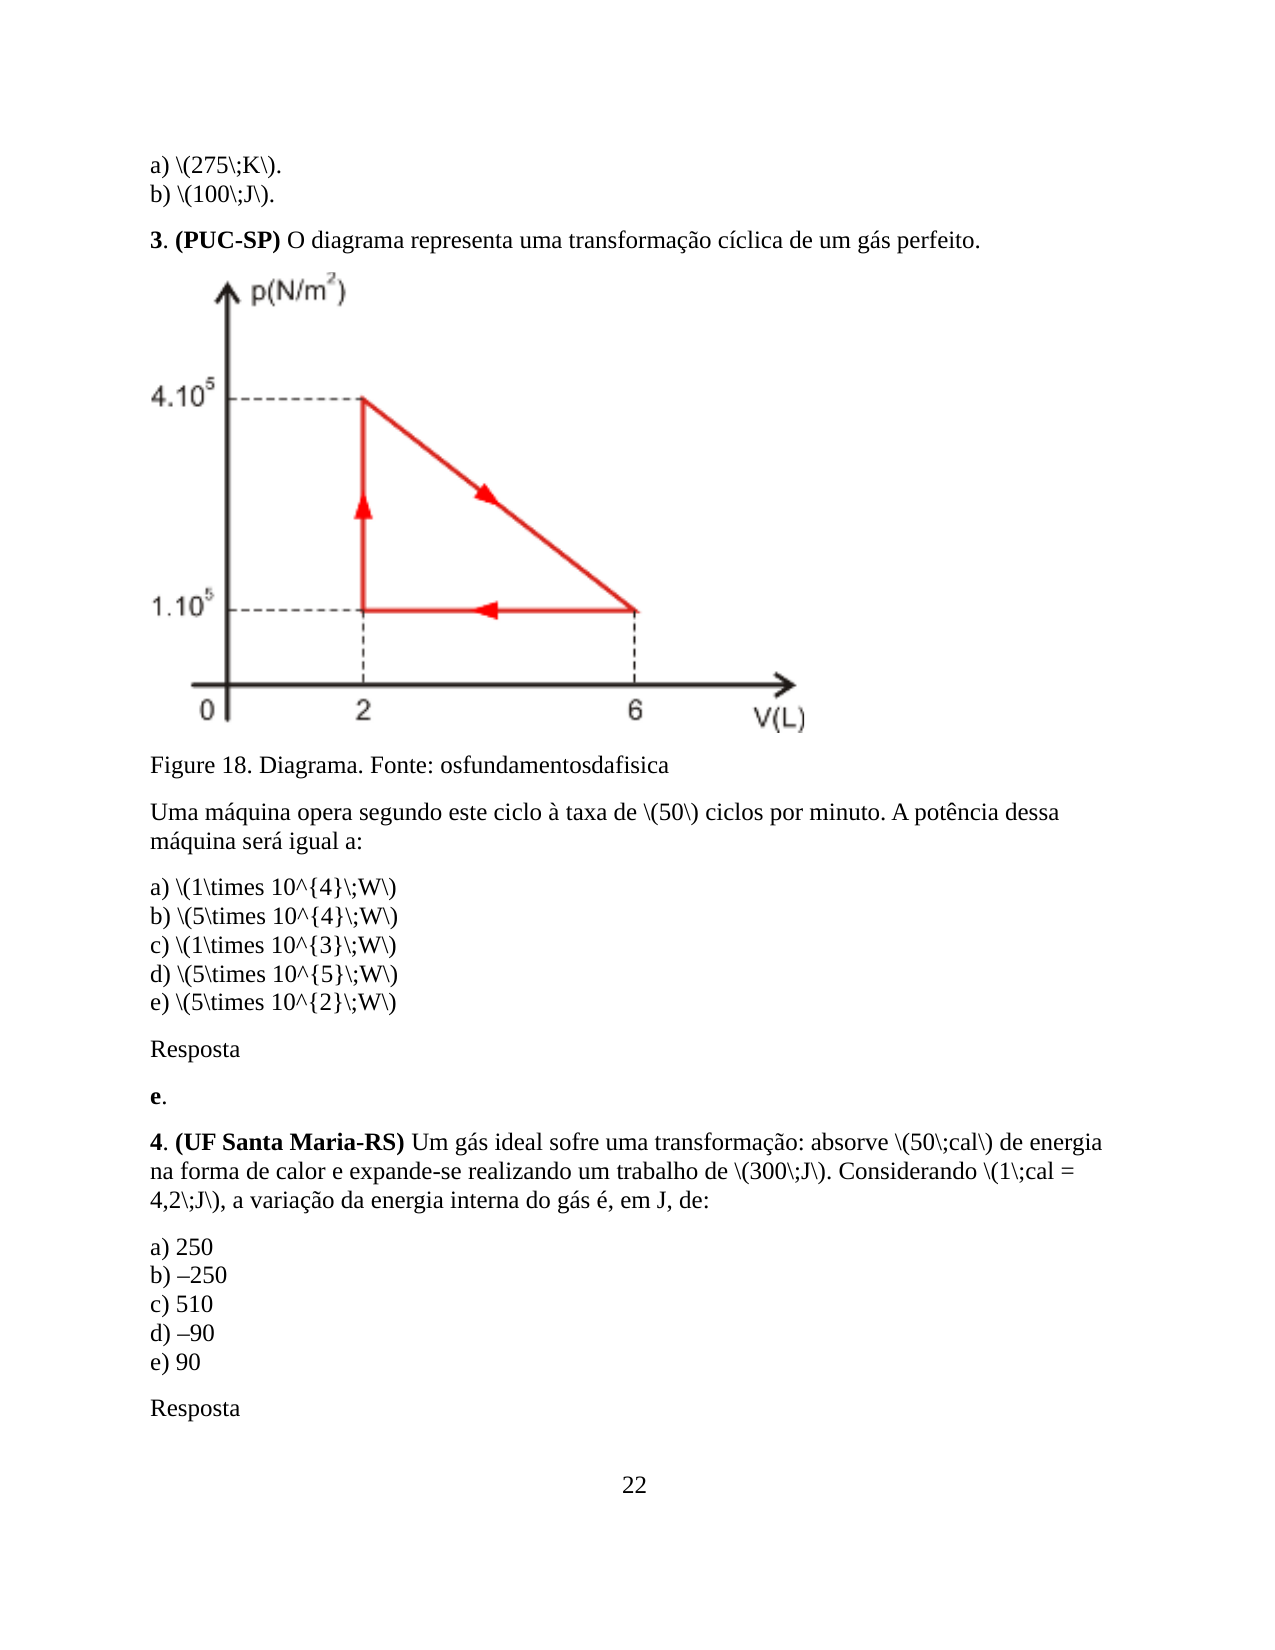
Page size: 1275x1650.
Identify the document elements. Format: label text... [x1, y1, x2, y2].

text Resposta [150, 1034, 1125, 1063]
text a) \(275\;K\). b) \(100\;J\). [150, 150, 1125, 207]
text a) 250 b) –250 c) 510 d) –90 e) 90 [150, 1232, 1125, 1375]
text Uma máquina opera segundo este ciclo à taxa de \(50\) ciclos por minuto. A potência dessa máquina será igual a: [150, 797, 1125, 854]
text 3. (PUC-SP) O diagrama representa uma transformação cíclica de um gás perfeito. [150, 225, 1125, 254]
text Figure 18. Diagrama. Fonte: osfundamentosdafisica [150, 750, 1125, 779]
text Resposta [150, 1393, 1125, 1422]
text e. [150, 1081, 1125, 1109]
text a) \(1\times 10^{4}\;W\) b) \(5\times 10^{4}\;W\) c) \(1\times 10^{3}\;W\) d) \(5\times 10^{5}\;W\) e) \(5\times 10^{2}\;W\) [150, 872, 1125, 1016]
picture [150, 272, 805, 733]
text 4. (UF Santa Maria-RS) Um gás ideal sofre uma transformação: absorve \(50\;cal\) de energia na forma de calor e expande-se realizando um trabalho de \(300\;J\). Considerando \(1\;cal = 4,2\;J\), a variação da energia interna do gás é, em J, de: [150, 1127, 1125, 1214]
